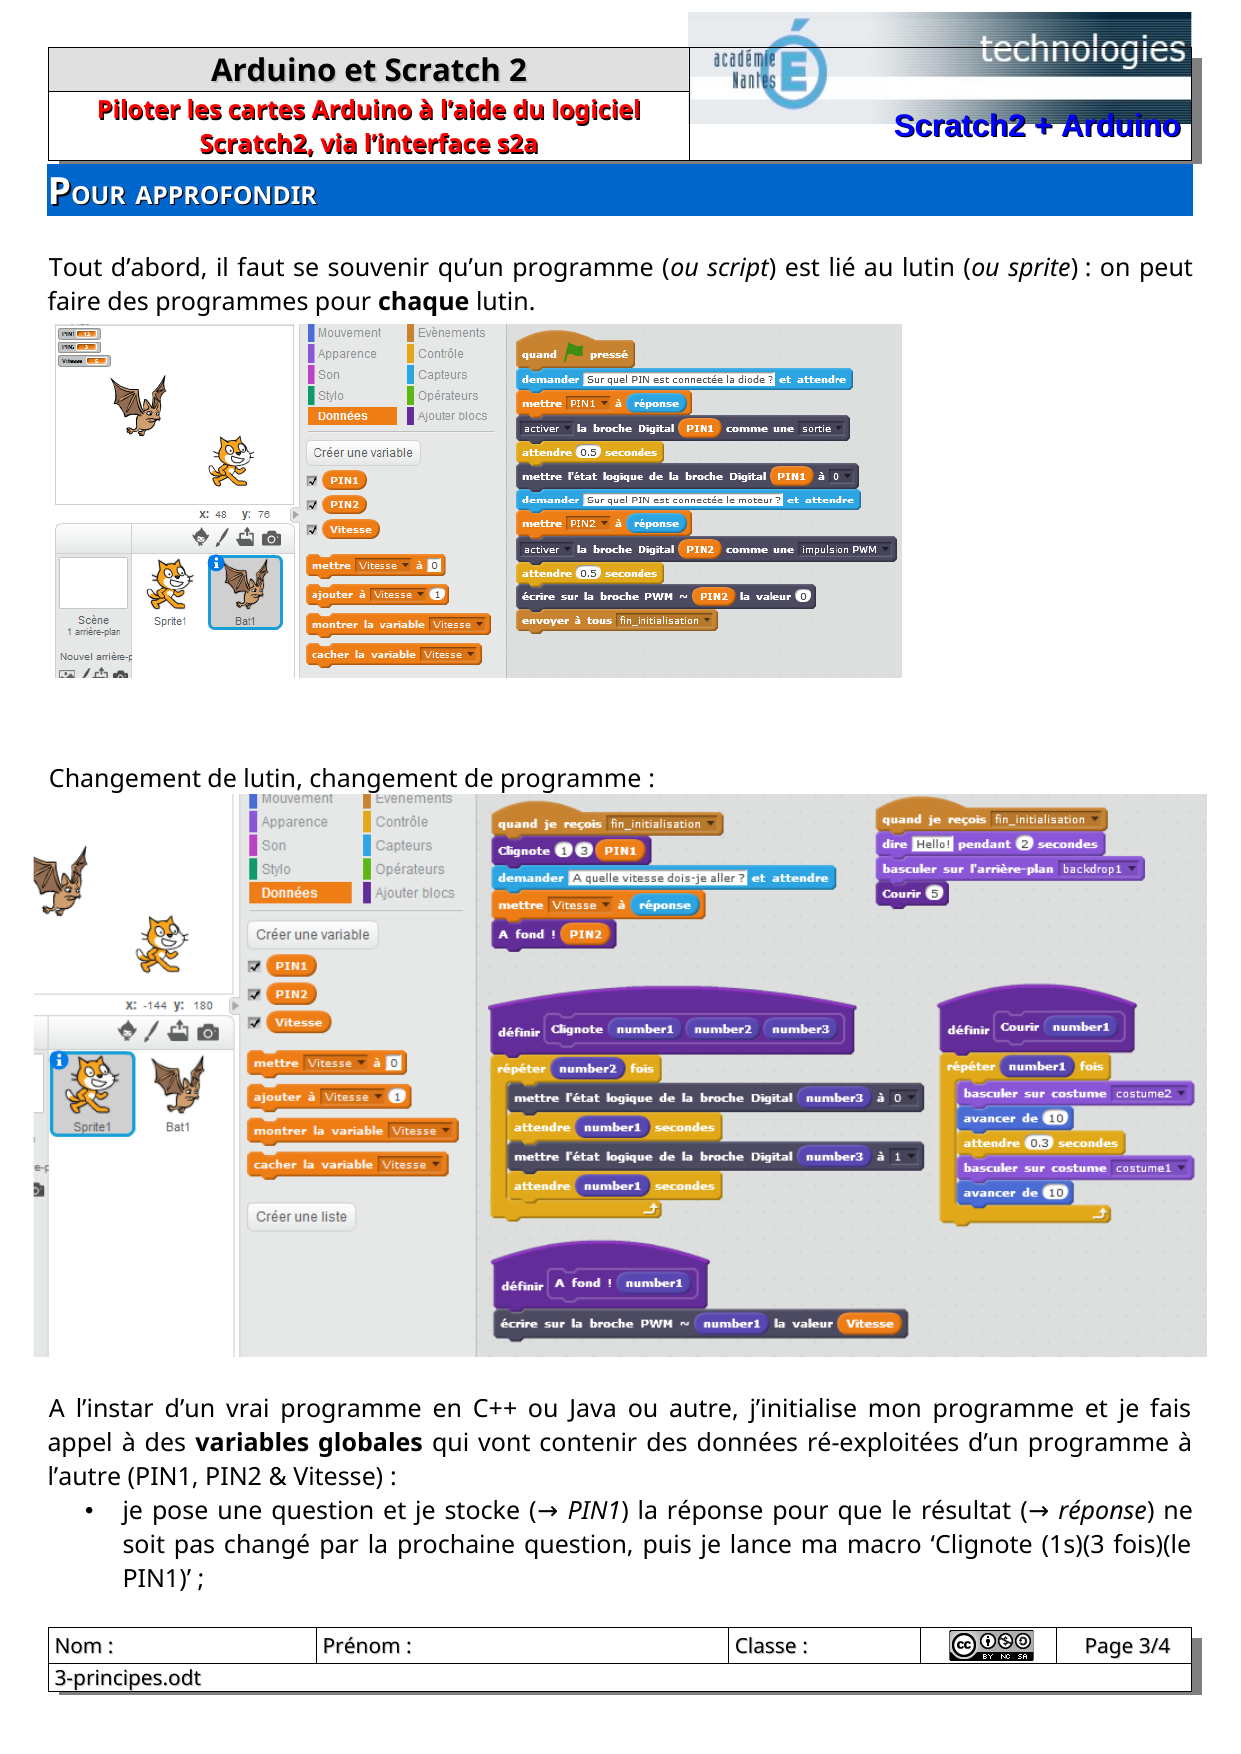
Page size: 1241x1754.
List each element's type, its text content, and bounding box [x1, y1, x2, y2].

picture [949, 1630, 1034, 1661]
subtitle Pour approfondir [47, 164, 1193, 216]
picture [688, 12, 1192, 47]
list je pose une question et je stocke (→ PIN1) la réponse pour que le résultat (→ réponse) ne soit pas changé par la prochaine question, puis je lance ma macro ‘Clignote (1s)(3 fois)(le PIN1)’ ; [85, 1493, 1193, 1595]
text Changement de lutin, changement de programme : [47, 761, 1193, 794]
picture [54, 324, 902, 678]
picture [33, 794, 1207, 1357]
text Tout d’abord, il faut se souvenir qu’un programme (ou script) est lié au lutin (ou sprite) : on peut faire des programmes pour chaque lutin. [47, 249, 1193, 318]
picture [690, 48, 1191, 124]
text A l’instar d’un vrai programme en C++ ou Java ou autre, j’initialise mon programme et je fais appel à des variables globales qui vont contenir des données ré-exploitées d’un programme à l’autre (PIN1, PIN2 & Vitesse) : [47, 1391, 1193, 1493]
